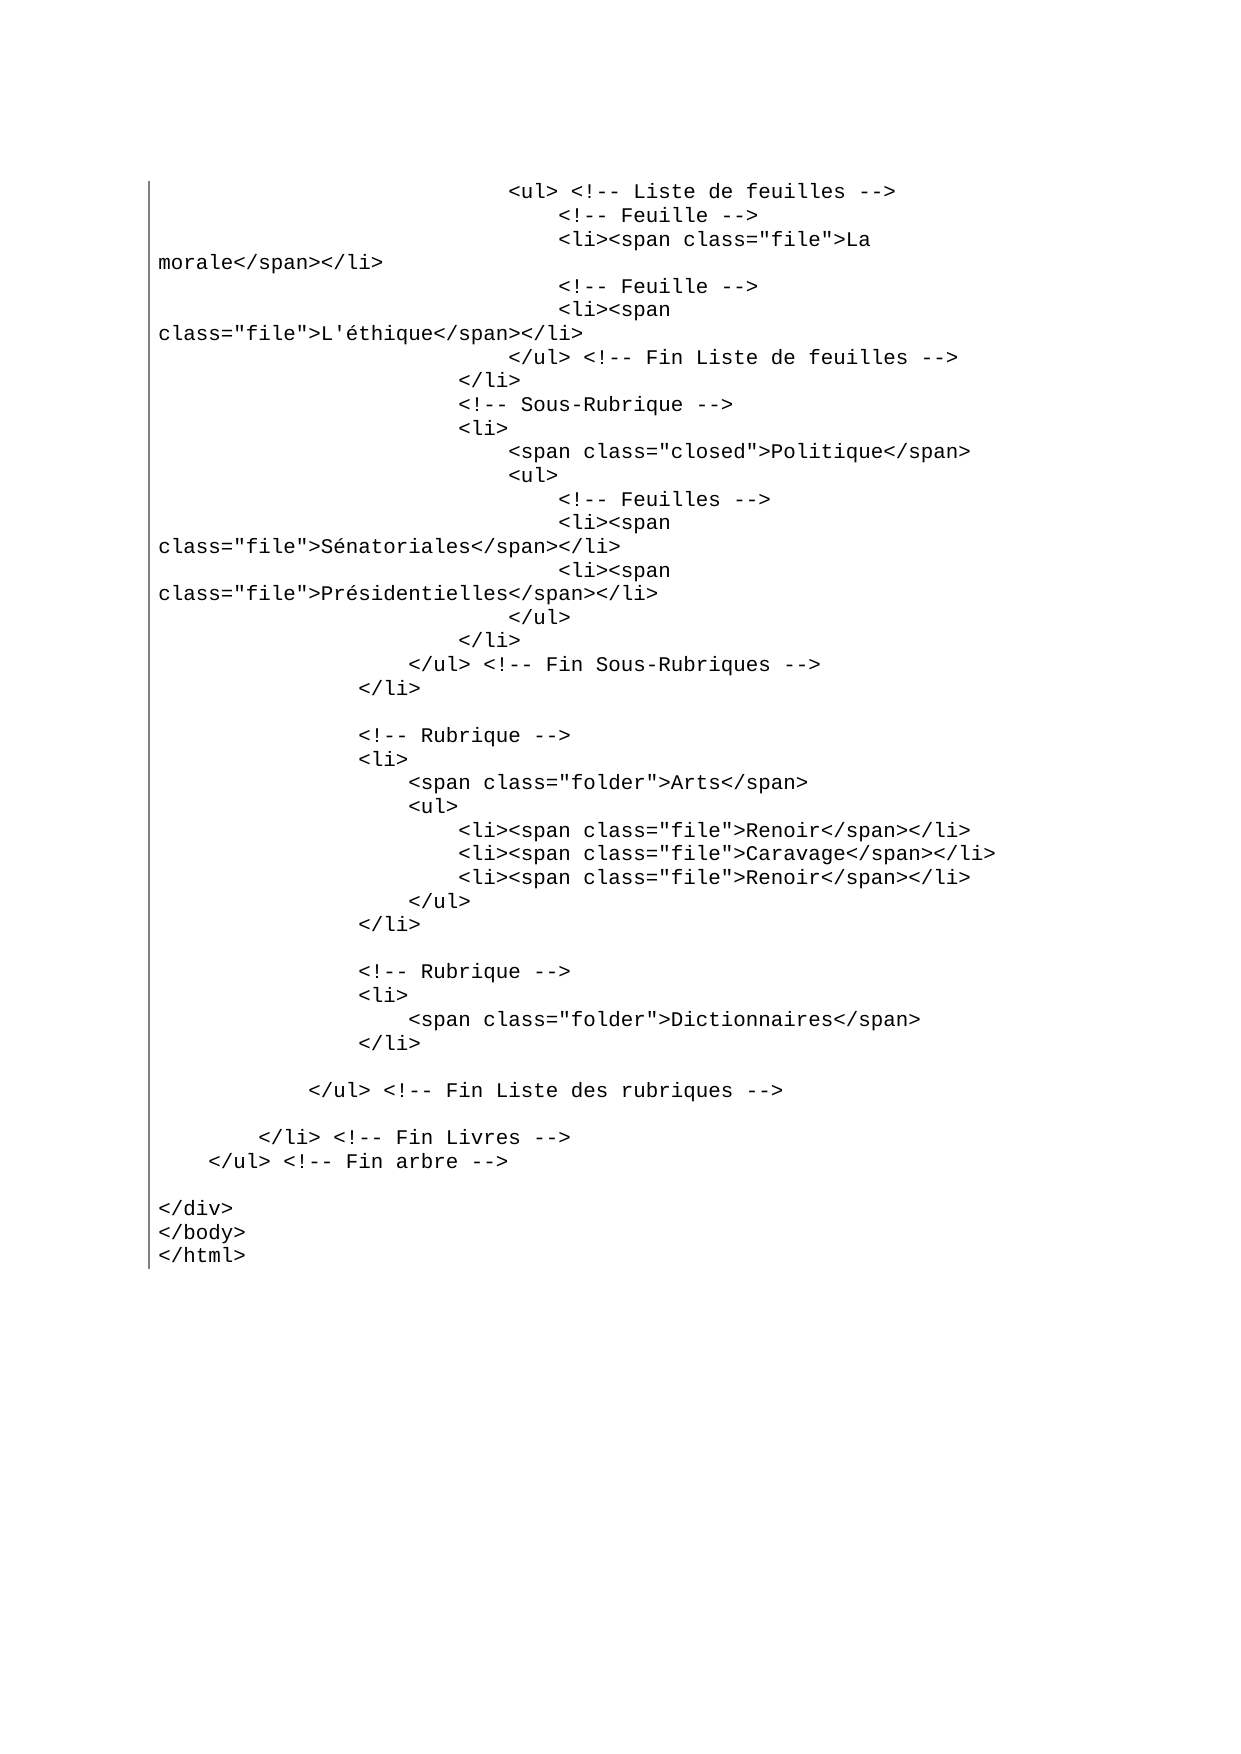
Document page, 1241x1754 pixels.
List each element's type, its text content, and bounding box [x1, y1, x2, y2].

text <ul> <!-- Liste de feuilles --> [150, 181, 1092, 205]
text </ul> [150, 891, 1092, 914]
text </li> [150, 914, 1092, 938]
text <!-- Rubrique --> [150, 962, 1092, 985]
text <!-- Feuilles --> [150, 489, 1092, 512]
text <li> [150, 749, 1092, 772]
text </li> [150, 1032, 1092, 1056]
text <!-- Feuille --> [150, 205, 1092, 228]
text <li><span class="file">Renoir</span></li> [150, 867, 1092, 891]
text <li><span class="file">Présidentielles</span></li> [150, 559, 1092, 607]
text <li> [150, 985, 1092, 1009]
text <!-- Rubrique --> [150, 725, 1092, 749]
text </div> [150, 1198, 1092, 1222]
text <li><span class="file">Sénatoriales</span></li> [150, 512, 1092, 559]
text <li><span class="file">Caravage</span></li> [150, 843, 1092, 867]
text </li> <!-- Fin Livres --> [150, 1127, 1092, 1151]
text <!-- Feuille --> [150, 276, 1092, 299]
text </ul> <!-- Fin arbre --> [150, 1151, 1092, 1174]
text <span class="closed">Politique</span> [150, 441, 1092, 465]
text </li> [150, 631, 1092, 654]
text </li> [150, 678, 1092, 701]
text <li><span class="file">Renoir</span></li> [150, 820, 1092, 843]
text </html> [150, 1245, 1092, 1269]
text <li><span class="file">L'éthique</span></li> [150, 299, 1092, 347]
text <li> [150, 418, 1092, 441]
text </li> [150, 370, 1092, 394]
text </ul> <!-- Fin Sous-Rubriques --> [150, 654, 1092, 678]
text </ul> [150, 607, 1092, 631]
text </ul> <!-- Fin Liste des rubriques --> [150, 1080, 1092, 1103]
text </ul> <!-- Fin Liste de feuilles --> [150, 347, 1092, 370]
text <span class="folder">Dictionnaires</span> [150, 1009, 1092, 1032]
text </body> [150, 1222, 1092, 1245]
text <span class="folder">Arts</span> [150, 772, 1092, 796]
text <ul> [150, 796, 1092, 820]
text <!-- Sous-Rubrique --> [150, 394, 1092, 418]
text <ul> [150, 465, 1092, 489]
text <li><span class="file">La morale</span></li> [150, 228, 1092, 276]
